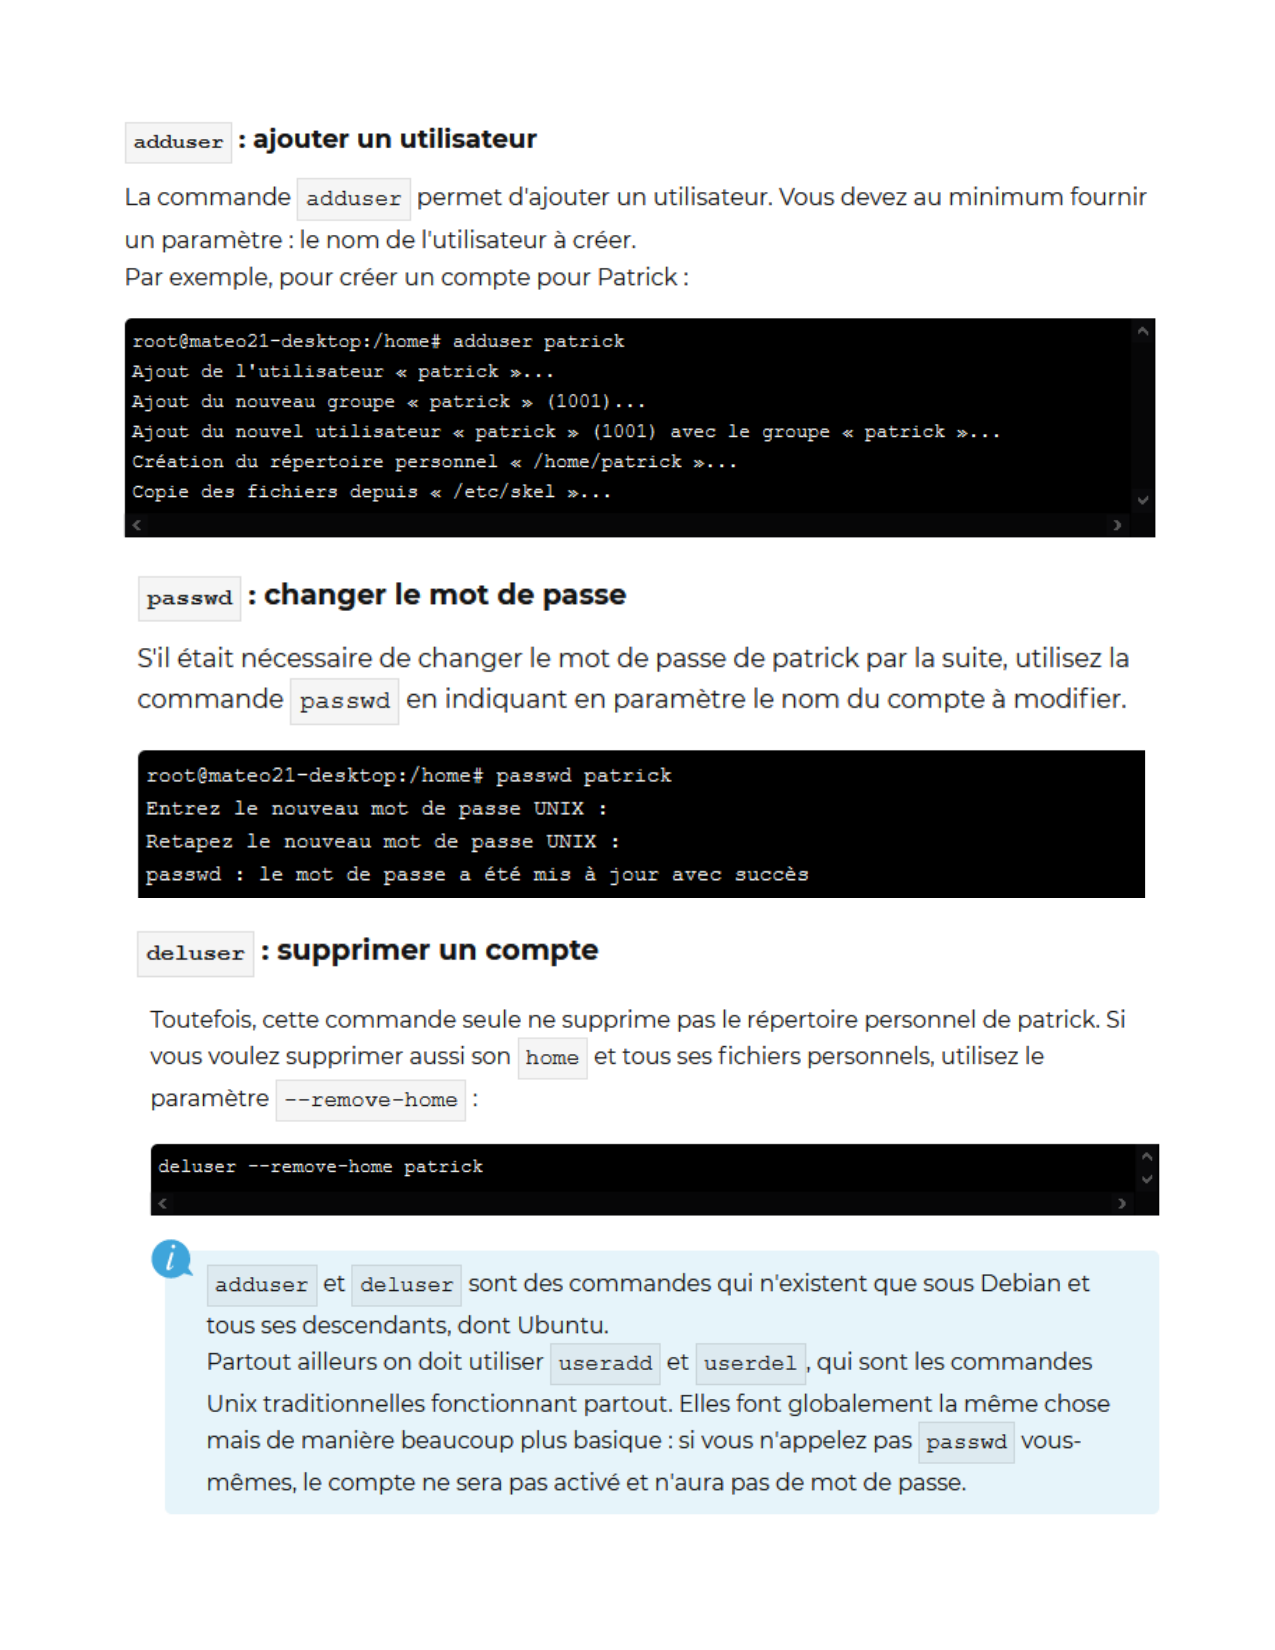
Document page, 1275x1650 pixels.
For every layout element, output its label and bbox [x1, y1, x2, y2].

picture [129, 567, 1146, 898]
picture [118, 118, 1157, 539]
picture [140, 997, 1179, 1520]
picture [131, 926, 604, 984]
